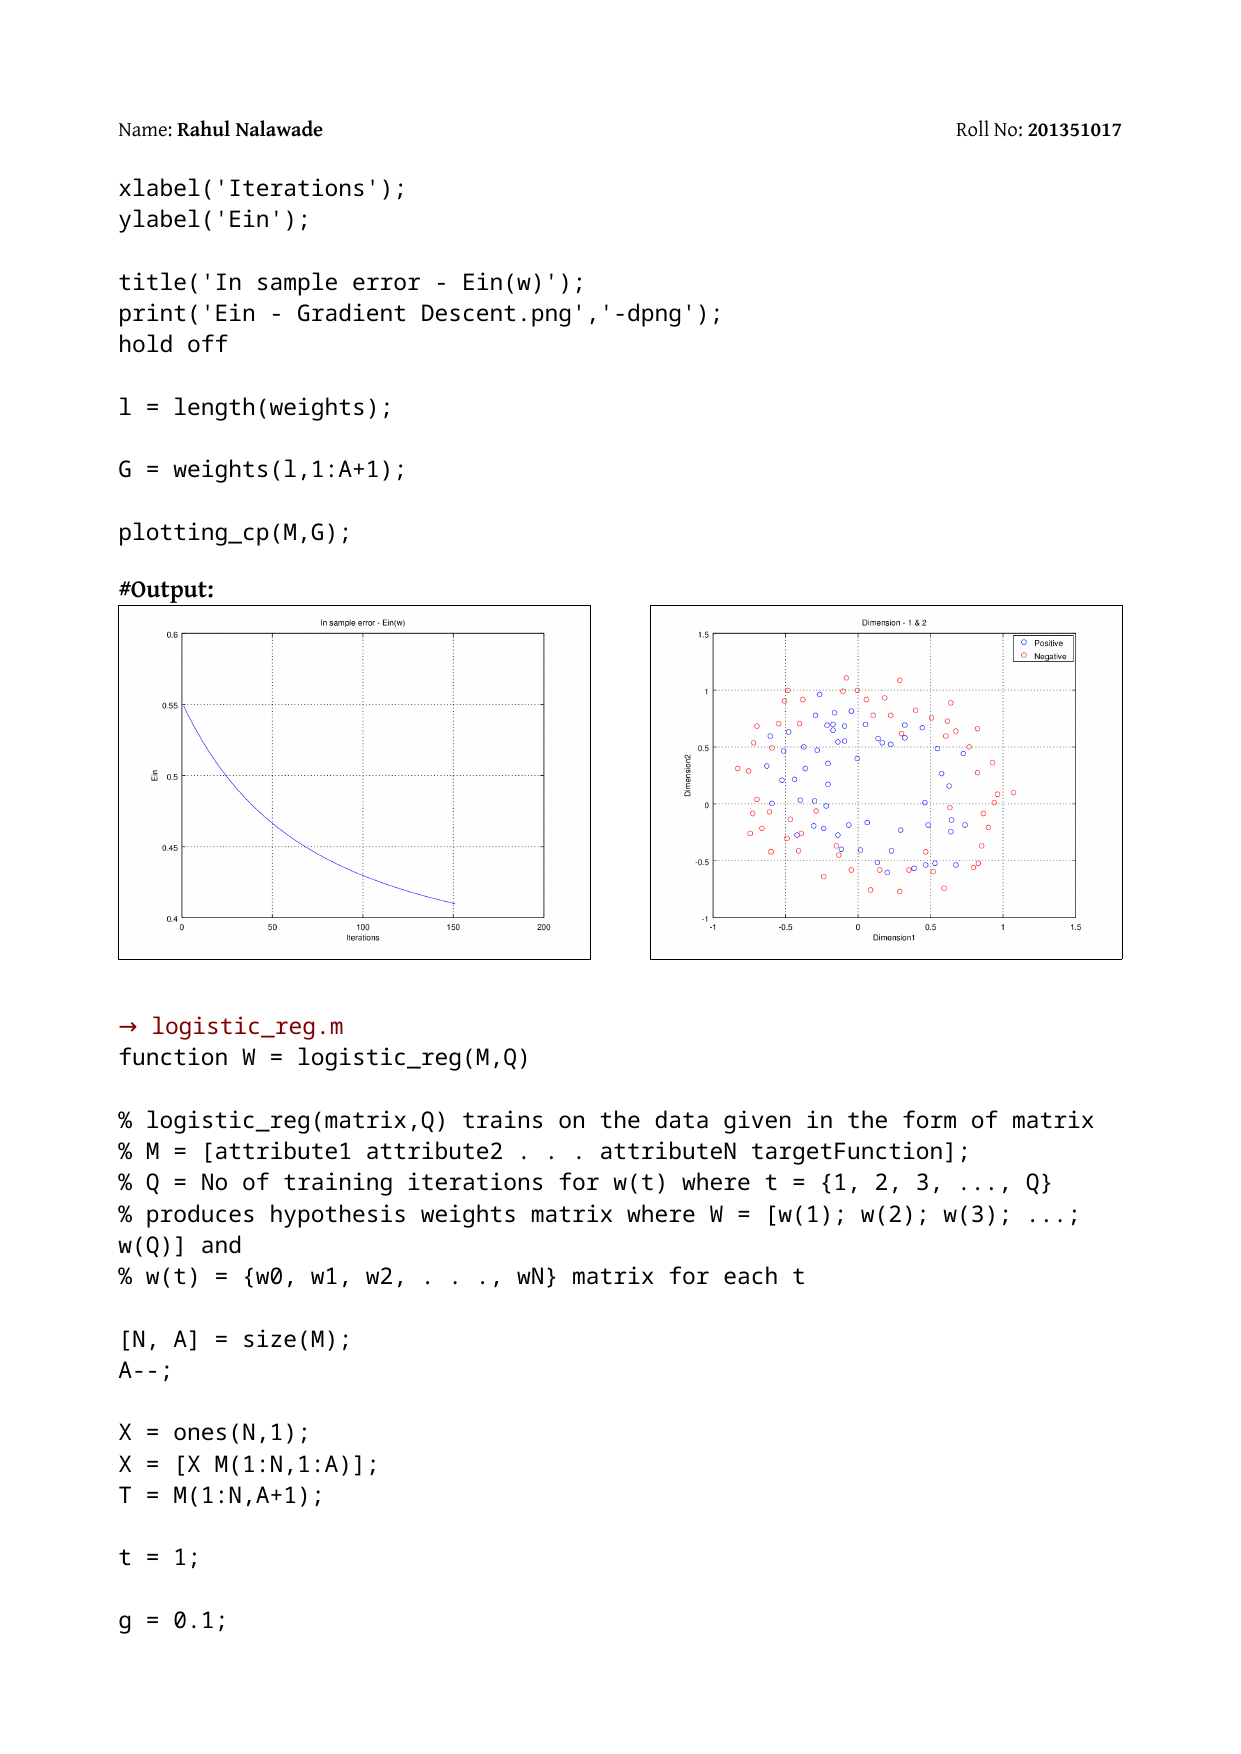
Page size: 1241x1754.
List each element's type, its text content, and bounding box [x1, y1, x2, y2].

text l = length(weights); [118, 391, 1122, 422]
text % Q = No of training iterations for w(t) where t = {1, 2, 3, ..., Q} [118, 1166, 1122, 1198]
text t = 1; [118, 1541, 1122, 1573]
text % w(t) = {w0, w1, w2, . . ., wN} matrix for each t [118, 1260, 1122, 1291]
text X = ones(N,1); [118, 1416, 1122, 1448]
picture [652, 607, 1119, 956]
text G = weights(l,1:A+1); [118, 453, 1122, 484]
text % logistic_reg(matrix,Q) trains on the data given in the form of matrix [118, 1104, 1122, 1135]
text A--; [118, 1354, 1122, 1385]
text T = M(1:N,A+1); [118, 1479, 1122, 1510]
text % M = [attribute1 attribute2 . . . attributeN targetFunction]; [118, 1135, 1122, 1166]
text #Output: [118, 576, 1122, 605]
text [N, A] = size(M); [118, 1323, 1122, 1354]
text xlabel('Iterations'); [118, 172, 1122, 203]
text g = 0.1; [118, 1604, 1122, 1635]
text X = [X M(1:N,1:A)]; [118, 1448, 1122, 1479]
picture [121, 607, 588, 956]
text function W = logistic_reg(M,Q) [118, 1041, 1122, 1073]
text ylabel('Ein'); [118, 203, 1122, 234]
text % produces hypothesis weights matrix where W = [w(1); w(2); w(3); ...; w(Q)] and [118, 1198, 1122, 1260]
text title('In sample error - Ein(w)'); [118, 266, 1122, 297]
text → logistic_reg.m [118, 981, 1122, 1041]
text plotting_cp(M,G); [118, 516, 1122, 547]
text print('Ein - Gradient Descent.png','-dpng'); [118, 297, 1122, 328]
text hold off [118, 328, 1122, 359]
